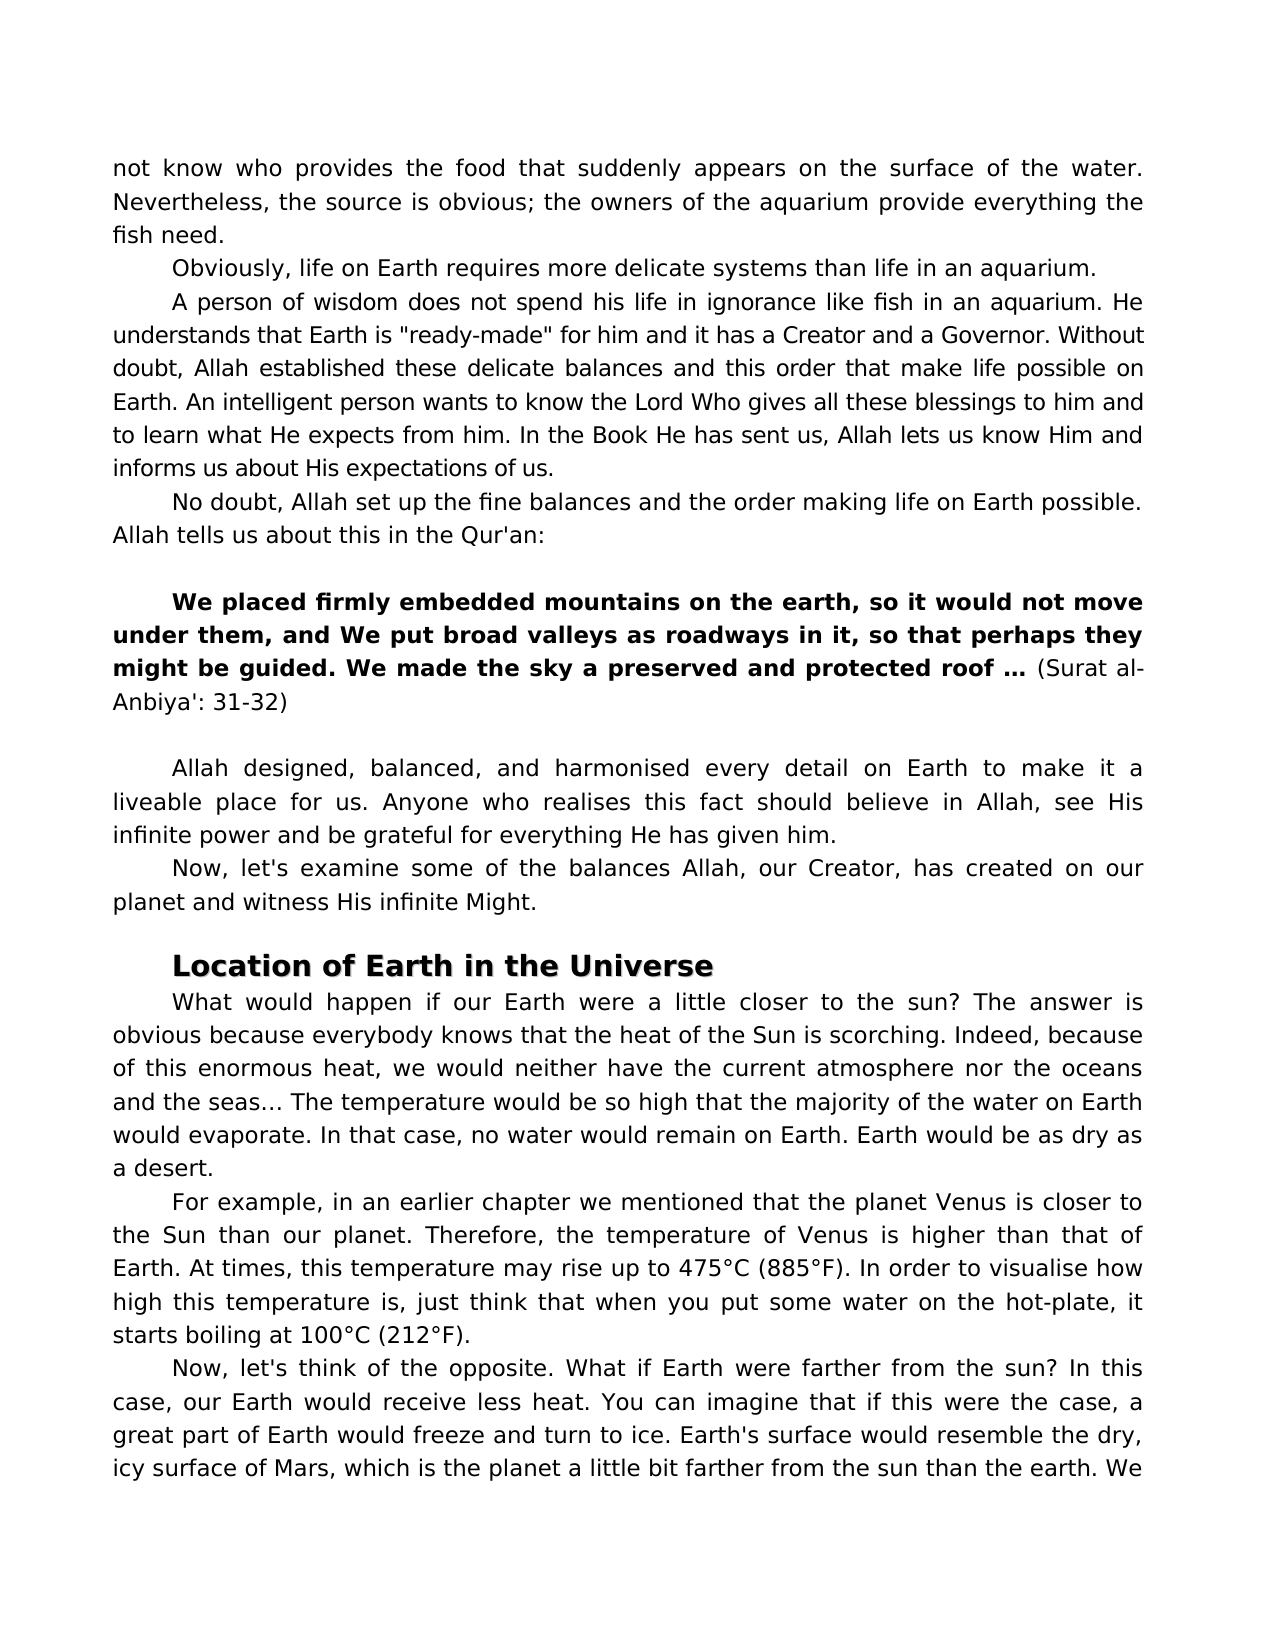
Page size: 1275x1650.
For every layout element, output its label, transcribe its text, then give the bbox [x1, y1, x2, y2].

text not know who provides the food that suddenly appears on the surface of the water. Nevertheless, the source is obvious; the owners of the aquarium provide everything the fish need. [112, 150, 1145, 250]
text What would happen if our Earth were a little closer to the sun? The answer is obvious because everybody knows that the heat of the Sun is scorching. Indeed, because of this enormous heat, we would neither have the current atmosphere nor the oceans and the seas… The temperature would be so high that the majority of the water on Earth would evaporate. In that case, no water would remain on Earth. Earth would be as dry as a desert. [112, 983, 1145, 1183]
text A person of wisdom does not spend his life in ignorance like fish in an aquarium. He understands that Earth is "ready-made" for him and it has a Creator and a Governor. Without doubt, Allah established these delicate balances and this order that make life possible on Earth. An intelligent person wants to know the Lord Who gives all these blessings to him and to learn what He expects from him. In the Book He has sent us, Allah lets us know Him and informs us about His expectations of us. [112, 283, 1145, 483]
text Now, let's think of the opposite. What if Earth were farther from the sun? In this case, our Earth would receive less heat. You can imagine that if this were the case, a great part of Earth would freeze and turn to ice. Earth's surface would resemble the dry, icy surface of Mars, which is the planet a little bit farther from the sun than the earth. We [112, 1350, 1145, 1483]
text We placed firmly embedded mountains on the earth, so it would not move under them, and We put broad valleys as roadways in it, so that perhaps they might be guided. We made the sky a preserved and protected roof … (Surat al-Anbiya': 31-32) [112, 583, 1145, 717]
text For example, in an earlier chapter we mentioned that the planet Venus is closer to the Sun than our planet. Therefore, the temperature of Venus is higher than that of Earth. At times, this temperature may rise up to 475°C (885°F). In order to visualise how high this temperature is, just think that when you put some water on the hot-plate, it starts boiling at 100°C (212°F). [112, 1183, 1145, 1350]
text Now, let's examine some of the balances Allah, our Creator, has created on our planet and witness His infinite Might. [112, 850, 1145, 917]
text Location of Earth in the Universe [112, 950, 1145, 983]
text Allah designed, balanced, and harmonised every detail on Earth to make it a liveable place for us. Anyone who realises this fact should believe in Allah, see His infinite power and be grateful for everything He has given him. [112, 750, 1145, 850]
text Obviously, life on Earth requires more delicate systems than life in an aquarium. [112, 250, 1145, 283]
text No doubt, Allah set up the fine balances and the order making life on Earth possible. Allah tells us about this in the Qur'an: [112, 483, 1145, 550]
